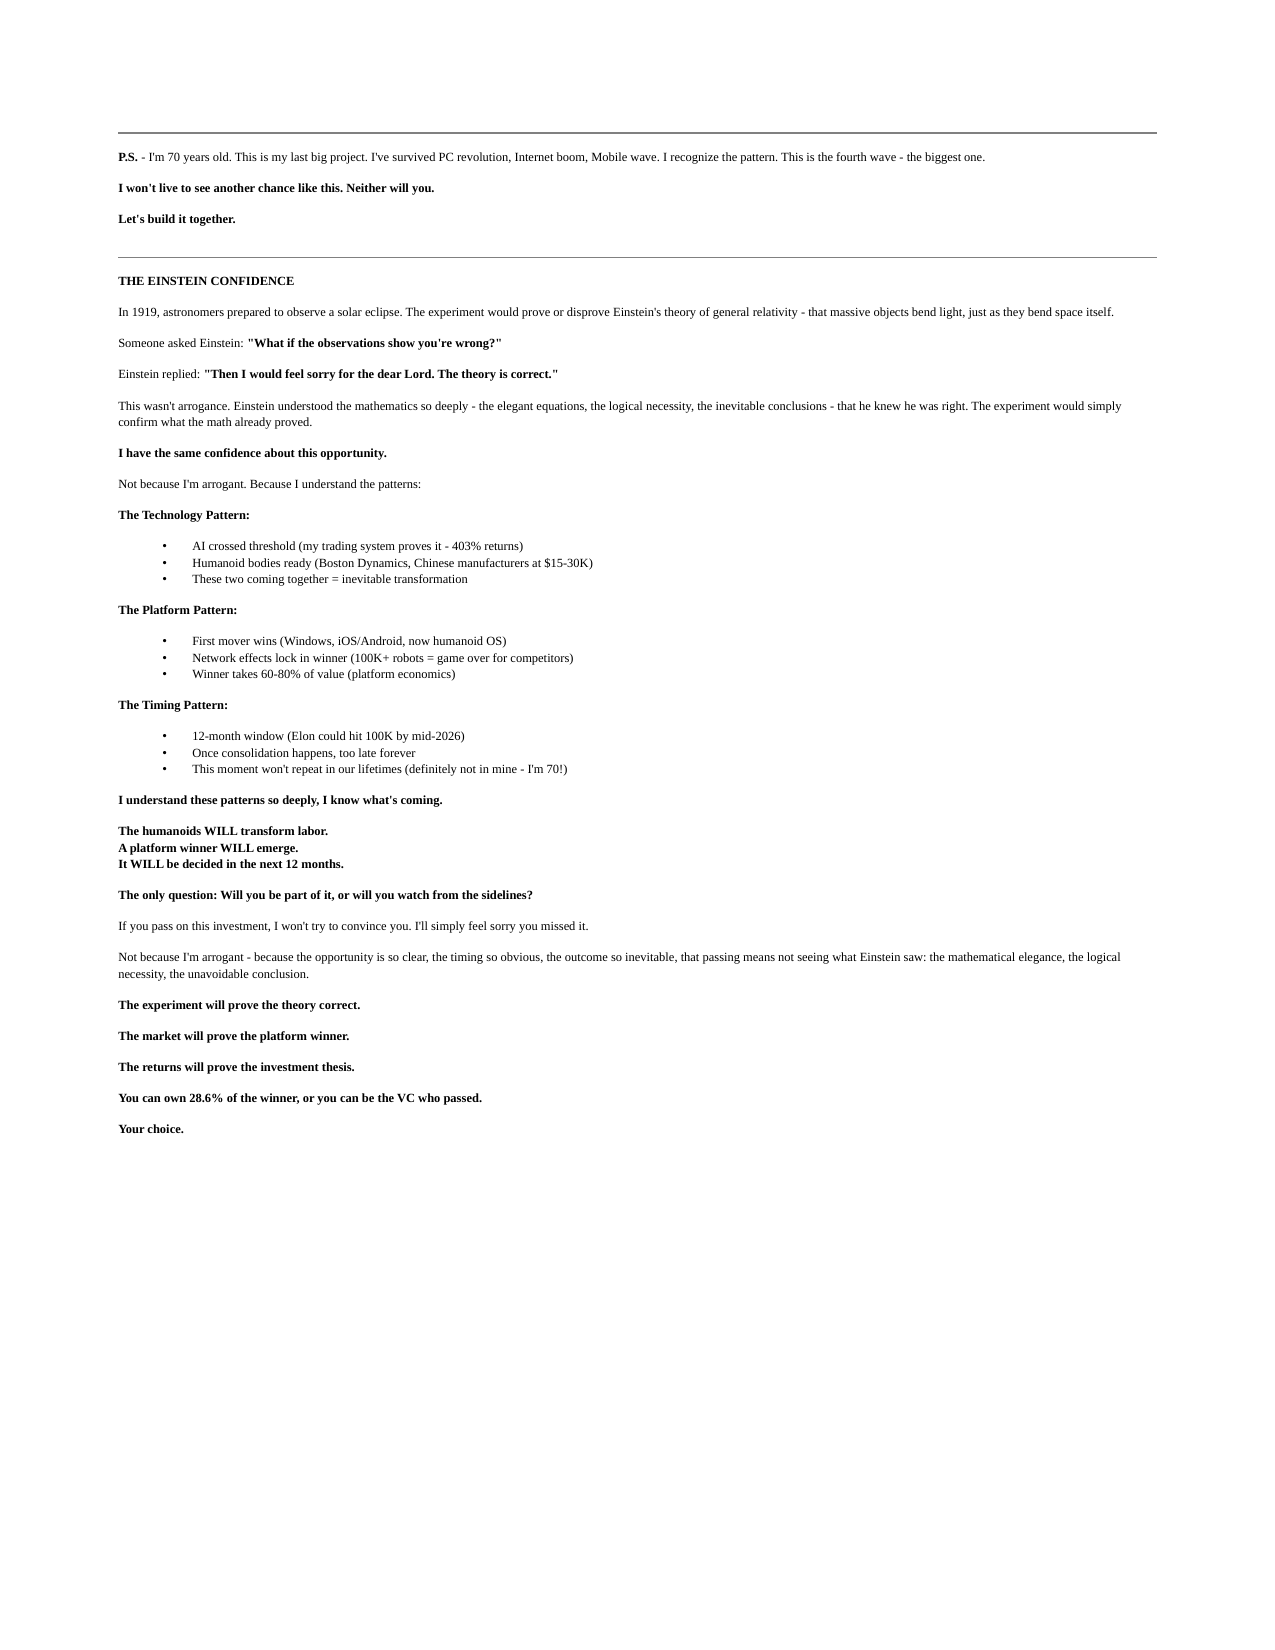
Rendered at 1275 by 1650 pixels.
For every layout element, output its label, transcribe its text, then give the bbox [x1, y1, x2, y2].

text P.S. - I'm 70 years old. This is my last big project. I've survived PC revolution, Internet boom, Mobile wave. I recognize the pattern. This is the fourth wave - the biggest one. [118, 149, 1157, 164]
list This moment won't repeat in our lifetimes (definitely not in mine - I'm 70!) [162, 762, 1157, 776]
list First mover wins (Windows, iOS/Android, now humanoid OS) [162, 634, 1157, 648]
text Einstein replied: "Then I would feel sorry for the dear Lord. The theory is correct." [118, 367, 1157, 382]
subtitle THE EINSTEIN CONFIDENCE [118, 274, 1157, 288]
list 12-month window (Elon could hit 100K by mid-2026) [162, 729, 1157, 743]
text The experiment will prove the theory correct. [118, 997, 1157, 1012]
text Someone asked Einstein: "What if the observations show you're wrong?" [118, 336, 1157, 351]
text The Technology Pattern: [118, 508, 1157, 522]
text I won't live to see another chance like this. Neither will you. [118, 181, 1157, 195]
text The returns will prove the investment thesis. [118, 1059, 1157, 1074]
list These two coming together = inevitable transformation [162, 572, 1157, 586]
list Winner takes 60-80% of value (platform economics) [162, 667, 1157, 681]
text This wasn't arrogance. Einstein understood the mathematics so deeply - the elegant equations, the logical necessity, the inevitable conclusions - that he knew he was right. The experiment would simply confirm what the math already proved. [118, 398, 1157, 429]
text You can own 28.6% of the winner, or you can be the VC who passed. [118, 1091, 1157, 1105]
text The market will prove the platform winner. [118, 1028, 1157, 1043]
list AI crossed threshold (my trading system proves it - 403% returns) [162, 539, 1157, 553]
text Not because I'm arrogant - because the opportunity is so clear, the timing so obvious, the outcome so inevitable, that passing means not seeing what Einstein saw: the mathematical elegance, the logical necessity, the unavoidable conclusion. [118, 950, 1157, 981]
text Your choice. [118, 1122, 1157, 1136]
list Once consolidation happens, too late forever [162, 745, 1157, 760]
text The humanoids WILL transform labor. A platform winner WILL emerge. It WILL be decided in the next 12 months. [118, 824, 1157, 871]
list Network effects lock in winner (100K+ robots = game over for competitors) [162, 650, 1157, 665]
text I understand these patterns so deeply, I know what's coming. [118, 793, 1157, 807]
text The Timing Pattern: [118, 698, 1157, 712]
text Not because I'm arrogant. Because I understand the patterns: [118, 477, 1157, 491]
text The only question: Will you be part of it, or will you watch from the sidelines? [118, 888, 1157, 902]
text I have the same confidence about this opportunity. [118, 446, 1157, 460]
text In 1919, astronomers prepared to observe a solar eclipse. The experiment would prove or disprove Einstein's theory of general relativity - that massive objects bend light, just as they bend space itself. [118, 305, 1157, 319]
text Let's build it together. [118, 212, 1157, 226]
list Humanoid bodies ready (Boston Dynamics, Chinese manufacturers at $15-30K) [162, 555, 1157, 570]
text The Platform Pattern: [118, 603, 1157, 617]
text If you pass on this investment, I won't try to convince you. I'll simply feel sorry you missed it. [118, 919, 1157, 933]
